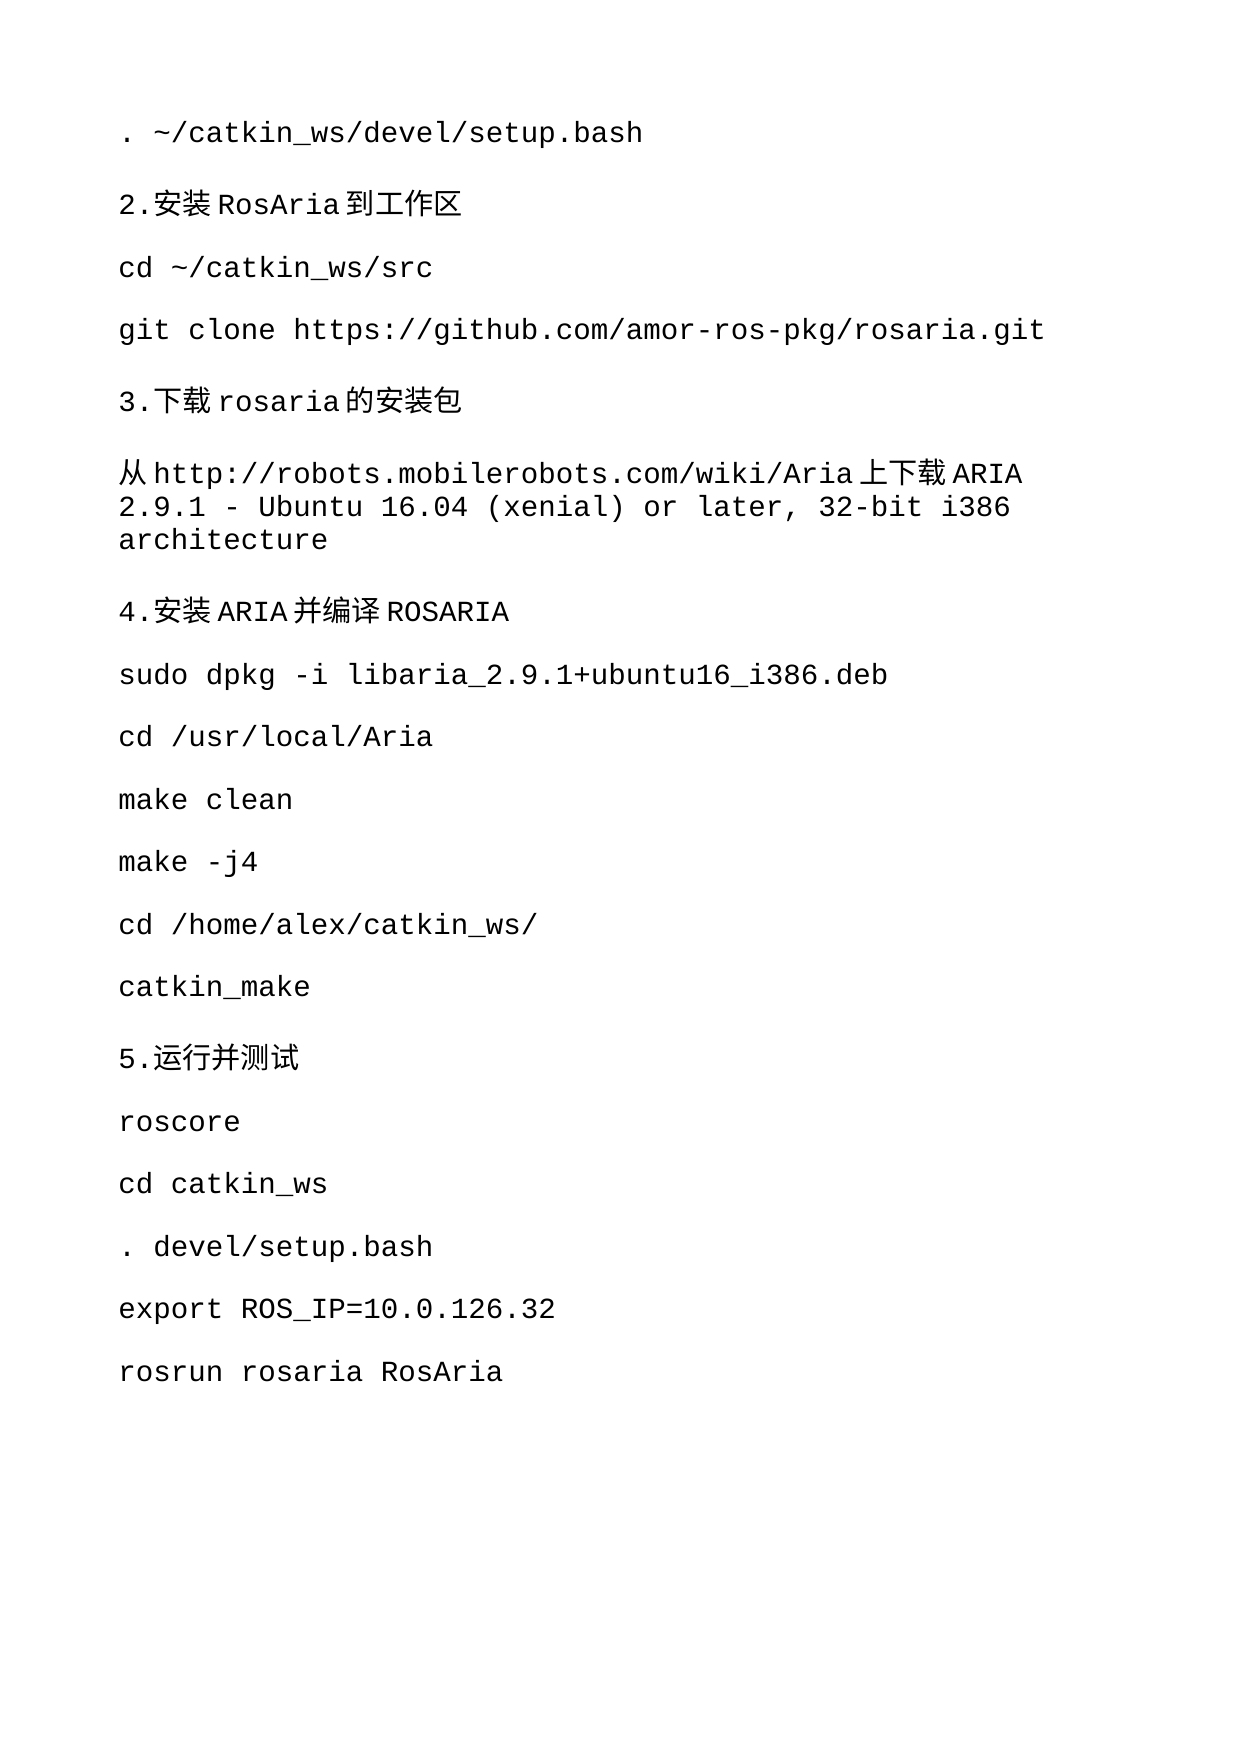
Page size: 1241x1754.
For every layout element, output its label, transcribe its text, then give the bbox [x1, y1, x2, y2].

text sudo dpkg -i libaria_2.9.1+ubuntu16_i386.deb [118, 660, 1122, 693]
text rosrun rosaria RosAria [118, 1357, 1122, 1390]
text make clean [118, 785, 1122, 818]
text . devel/setup.bash [118, 1232, 1122, 1265]
text catkin_make [118, 972, 1122, 1006]
text cd /usr/local/Aria [118, 722, 1122, 756]
text cd catkin_ws [118, 1169, 1122, 1203]
text git clone https://github.com/amor-ros-pkg/rosaria.git [118, 315, 1122, 348]
text . ~/catkin_ws/devel/setup.bash [118, 118, 1122, 151]
text 5.运行并测试 [118, 1035, 1122, 1078]
text export ROS_IP=10.0.126.32 [118, 1294, 1122, 1328]
text make -j4 [118, 847, 1122, 881]
text 4.安装ARIA并编译ROSARIA [118, 588, 1122, 631]
text 从http://robots.mobilerobots.com/wiki/Aria上下载ARIA 2.9.1 - Ubuntu 16.04 (xenial) or later, 32-bit i386 architecture [118, 450, 1122, 558]
text cd ~/catkin_ws/src [118, 253, 1122, 286]
text roscore [118, 1107, 1122, 1140]
text 3.下载rosaria的安装包 [118, 378, 1122, 420]
text cd /home/alex/catkin_ws/ [118, 910, 1122, 943]
text 2.安装RosAria到工作区 [118, 181, 1122, 223]
